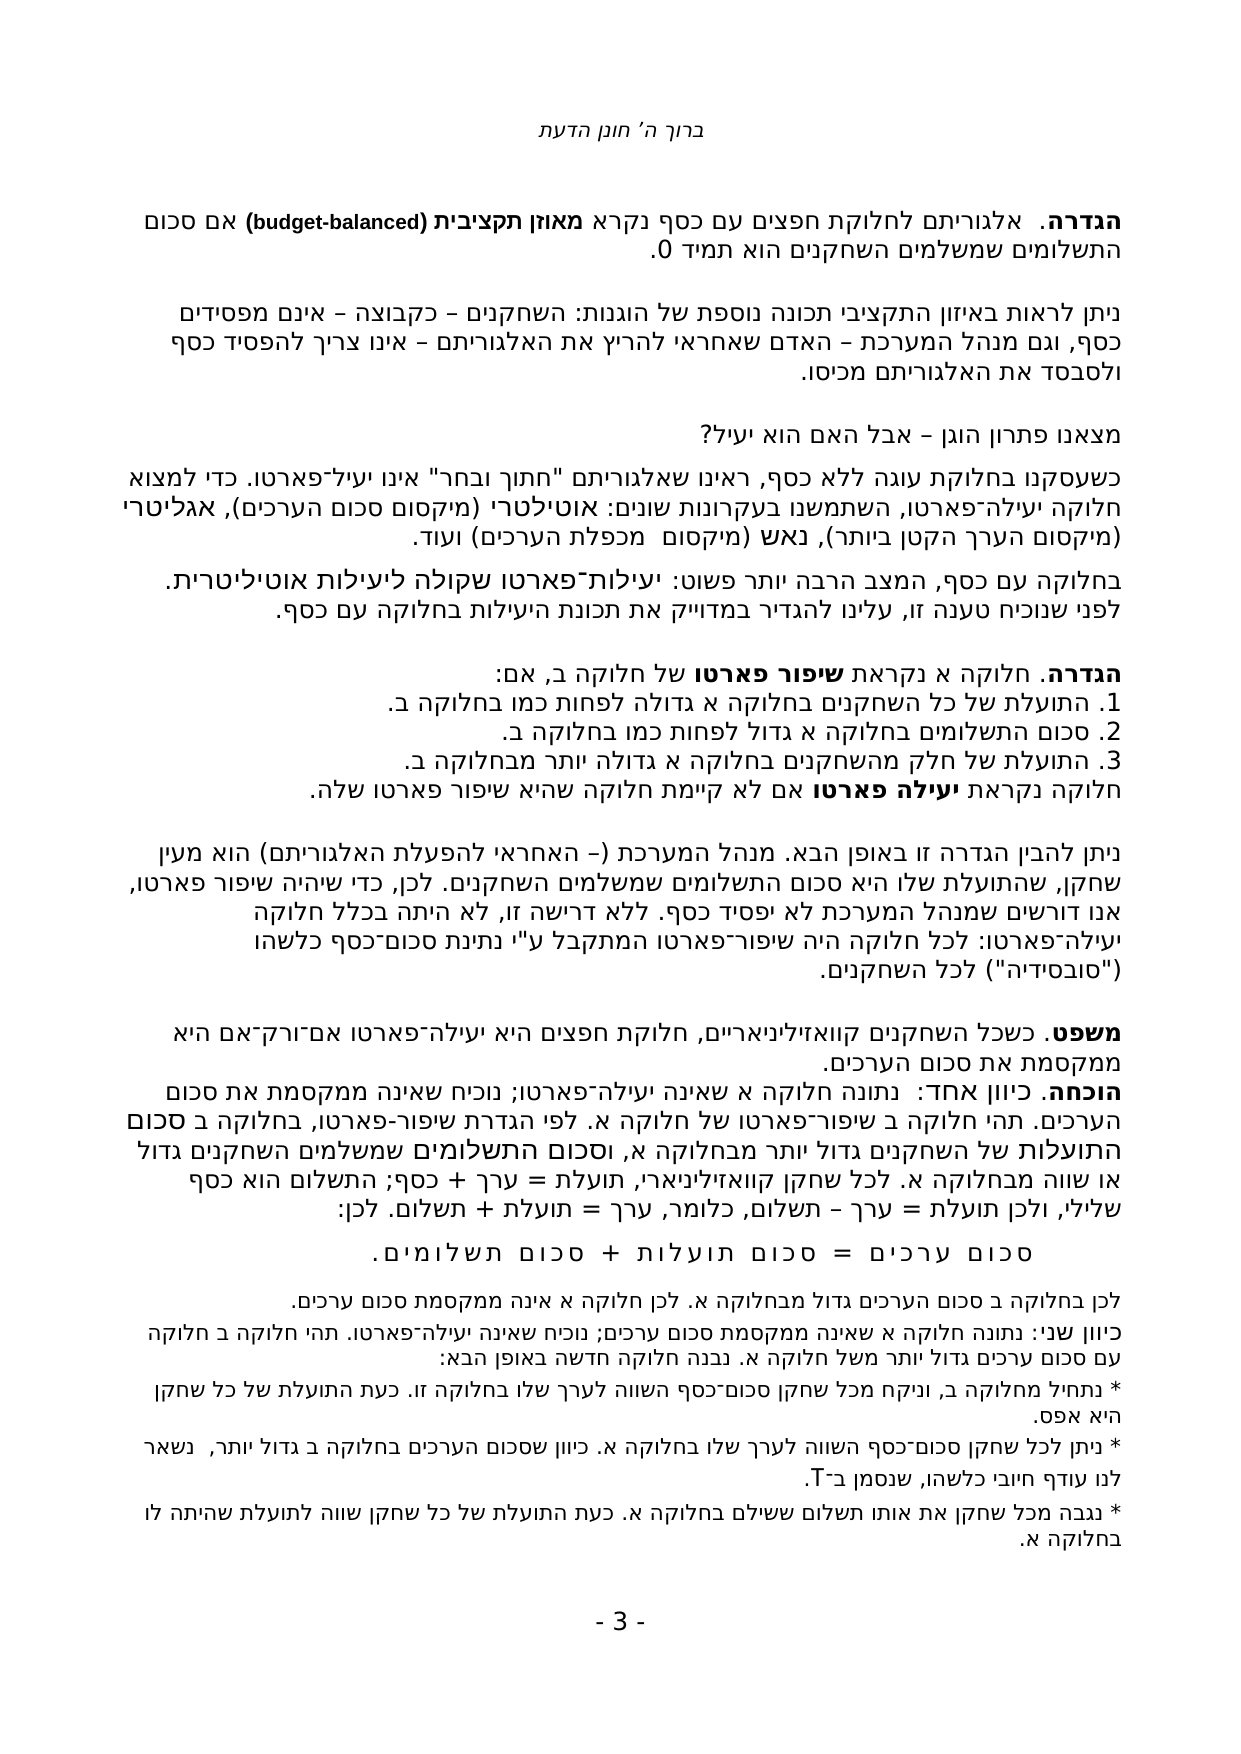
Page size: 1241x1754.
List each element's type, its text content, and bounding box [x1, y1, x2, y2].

text 1. התועלת של כל השחקנים בחלוקה א גדולה לפחות כמו בחלוקה ב. [118, 688, 1122, 717]
text משפט. כשכל השחקנים קוואזיליניאריים, חלוקת חפצים היא יעילה־פארטו אם־ורק־אם היא ממקסמת את סכום הערכים. [118, 1018, 1122, 1077]
text * נתחיל מחלוקה ב, וניקח מכל שחקן סכום־כסף השווה לערך שלו בחלוקה זו. כעת התועלת של כל שחקן היא אפס. [118, 1377, 1122, 1428]
text ניתן להבין הגדרה זו באופן הבא. מנהל המערכת (– האחראי להפעלת האלגוריתם) הוא מעין שחקן, שהתועלת שלו היא סכום התשלומים שמשלמים השחקנים. לכן, כדי שיהיה שיפור פארטו, אנו דורשים שמנהל המערכת לא יפסיד כסף. ללא דרישה זו, לא היתה בכלל חלוקה יעילה־פארטו: לכל חלוקה היה שיפור־פארטו המתקבל ע"י נתינת סכום־כסף כלשהו ("סובסידיה") לכל השחקנים. [118, 839, 1122, 984]
text * נגבה מכל שחקן את אותו תשלום ששילם בחלוקה א. כעת התועלת של כל שחקן שווה לתועלת שהיתה לו בחלוקה א. [118, 1500, 1122, 1551]
text * ניתן לכל שחקן סכום־כסף השווה לערך שלו בחלוקה א. כיוון שסכום הערכים בחלוקה ב גדול יותר, נשאר לנו עודף חיובי כלשהו, שנסמן ב־T. [118, 1434, 1122, 1494]
text לכן בחלוקה ב סכום הערכים גדול מבחלוקה א. לכן חלוקה א אינה ממקסמת סכום ערכים. [118, 1288, 1122, 1313]
text סכום ערכים = סכום תועלות + סכום תשלומים. [118, 1238, 1033, 1267]
text 2. סכום התשלומים בחלוקה א גדול לפחות כמו בחלוקה ב. [118, 717, 1122, 746]
text הגדרה. אלגוריתם לחלוקת חפצים עם כסף נקרא מאוזן תקציבית (budget-balanced) אם סכום התשלומים שמשלמים השחקנים הוא תמיד 0. [118, 206, 1122, 264]
text מצאנו פתרון הוגן – אבל האם הוא יעיל? [118, 420, 1122, 449]
text הגדרה. חלוקה א נקראת שיפור פארטו של חלוקה ב, אם: [118, 659, 1122, 688]
text בחלוקה עם כסף, המצב הרבה יותר פשוט: יעילות־פארטו שקולה ליעילות אוטיליטרית. לפני שנוכיח טענה זו, עלינו להגדיר במדוייק את תכונת היעילות בחלוקה עם כסף. [118, 566, 1122, 625]
text הוכחה. כיוון אחד: נתונה חלוקה א שאינה יעילה־פארטו; נוכיח שאינה ממקסמת את סכום הערכים. תהי חלוקה ב שיפור־פארטו של חלוקה א. לפי הגדרת שיפור-פארטו, בחלוקה ב סכום התועלות של השחקנים גדול יותר מבחלוקה א, וסכום התשלומים שמשלמים השחקנים גדול או שווה מבחלוקה א. לכל שחקן קוואזיליניארי, תועלת = ערך + כסף; התשלום הוא כסף שלילי, ולכן תועלת = ערך – תשלום, כלומר, ערך = תועלת + תשלום. לכן: [118, 1077, 1122, 1223]
text כיוון שני: נתונה חלוקה א שאינה ממקסמת סכום ערכים; נוכיח שאינה יעילה־פארטו. תהי חלוקה ב חלוקה עם סכום ערכים גדול יותר משל חלוקה א. נבנה חלוקה חדשה באופן הבא: [118, 1320, 1122, 1371]
text חלוקה נקראת יעילה פארטו אם לא קיימת חלוקה שהיא שיפור פארטו שלה. [118, 775, 1122, 804]
text ניתן לראות באיזון התקציבי תכונה נוספת של הוגנות: השחקנים – כקבוצה – אינם מפסידים כסף, וגם מנהל המערכת – האדם שאחראי להריץ את האלגוריתם – אינו צריך להפסיד כסף ולסבסד את האלגוריתם מכיסו. [118, 298, 1122, 386]
text כשעסקנו בחלוקת עוגה ללא כסף, ראינו שאלגוריתם "חתוך ובחר" אינו יעיל־פארטו. כדי למצוא חלוקה יעילה־פארטו, השתמשנו בעקרונות שונים: אוטילטרי (מיקסום סכום הערכים), אגליטרי (מיקסום הערך הקטן ביותר), נאש (מיקסום מכפלת הערכים) ועוד. [118, 464, 1122, 552]
text 3. התועלת של חלק מהשחקנים בחלוקה א גדולה יותר מבחלוקה ב. [118, 746, 1122, 775]
